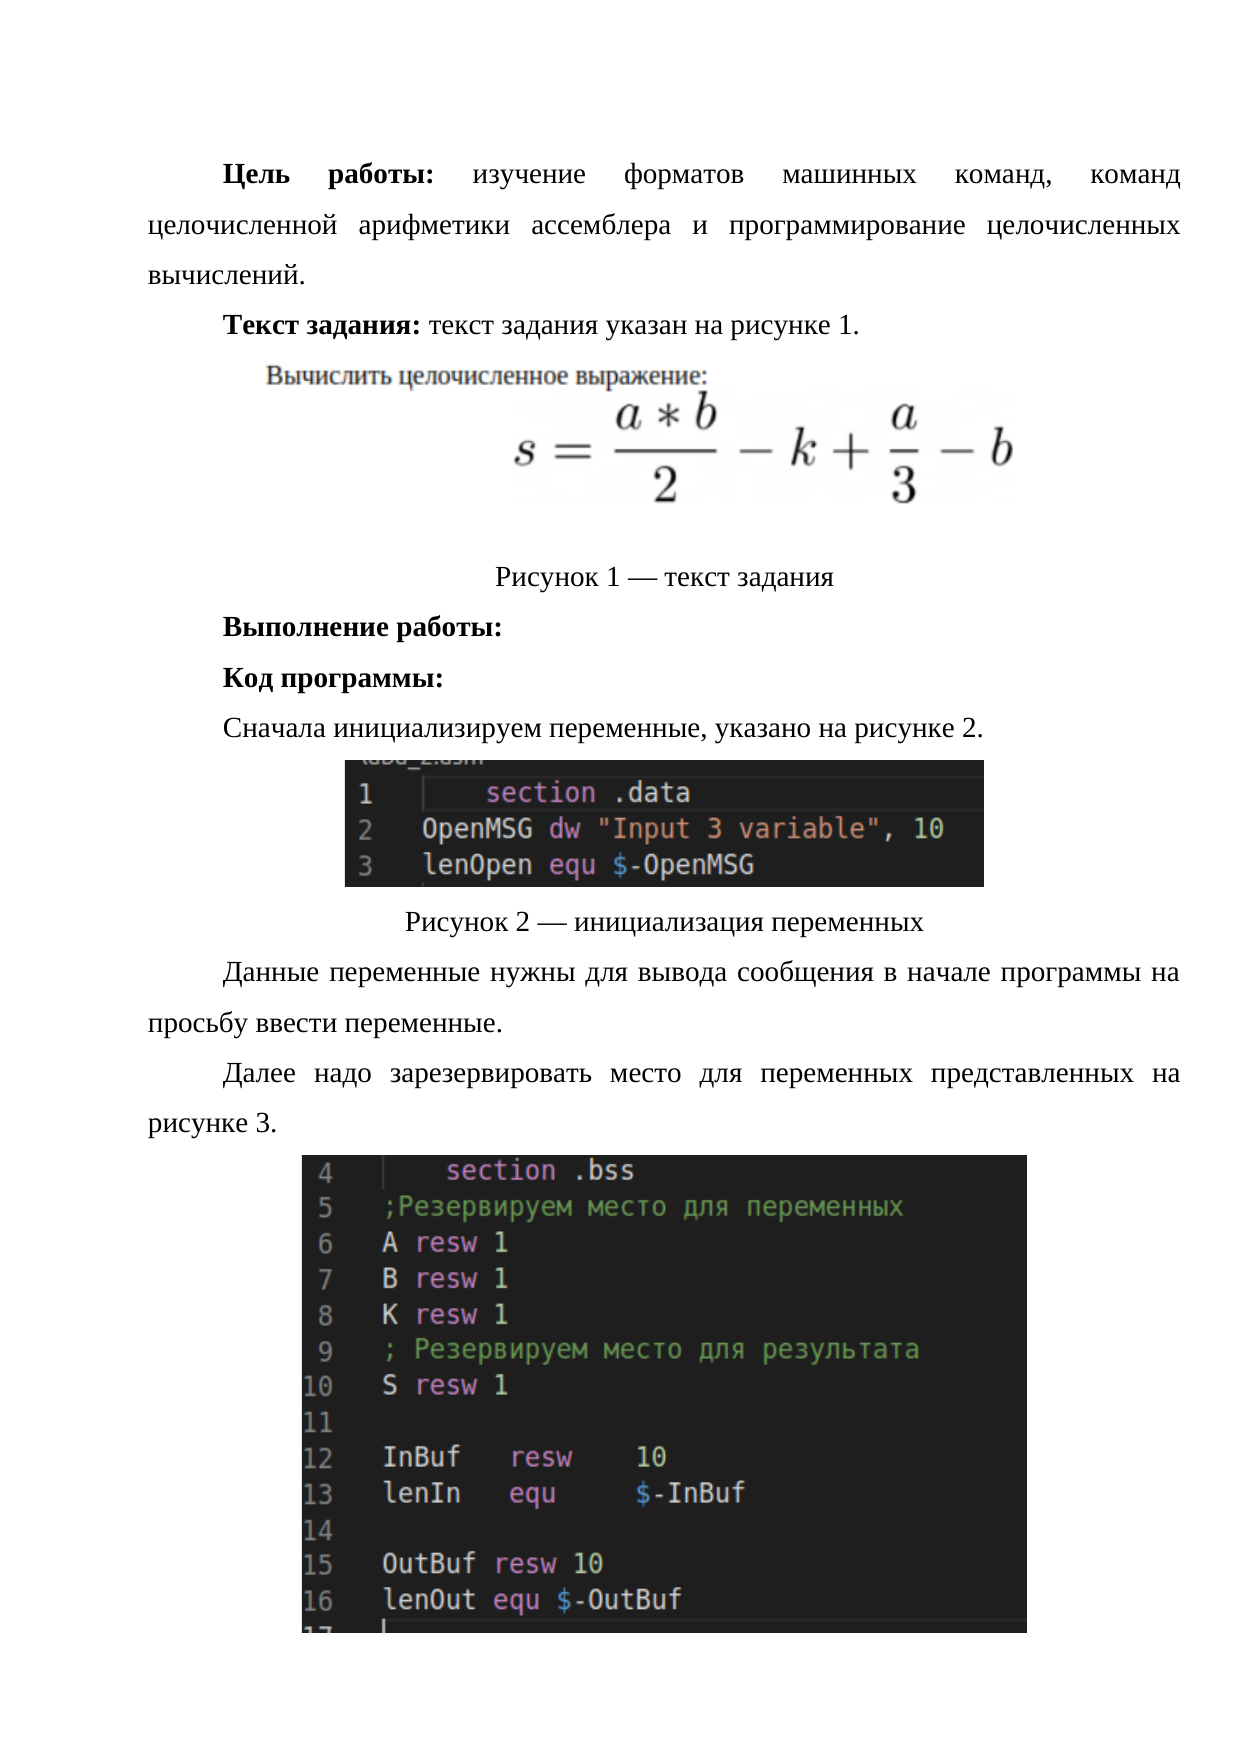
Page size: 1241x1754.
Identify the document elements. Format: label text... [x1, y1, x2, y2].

text Цель работы: изучение форматов машинных команд, команд целочисленной арифметики ассемблера и программирование целочисленных вычислений. [148, 157, 1181, 291]
text Данные переменные нужны для вывода сообщения в начале программы на просьбу ввести переменные. [148, 954, 1181, 1038]
picture [344, 760, 984, 887]
text Рисунок 2 — инициализация переменных [148, 904, 1181, 938]
text Сначала инициализируем переменные, указано на рисунке 2. [148, 710, 1181, 743]
picture [243, 357, 1086, 532]
picture [301, 1155, 1027, 1633]
text Текст задания: текст задания указан на рисунке 1. [148, 307, 1181, 341]
text Код программы: [148, 660, 1181, 693]
text Рисунок 1 — текст задания [148, 559, 1181, 593]
text Далее надо зарезервировать место для переменных представленных на рисунке 3. [148, 1055, 1181, 1139]
text Выполнение работы: [148, 609, 1181, 643]
